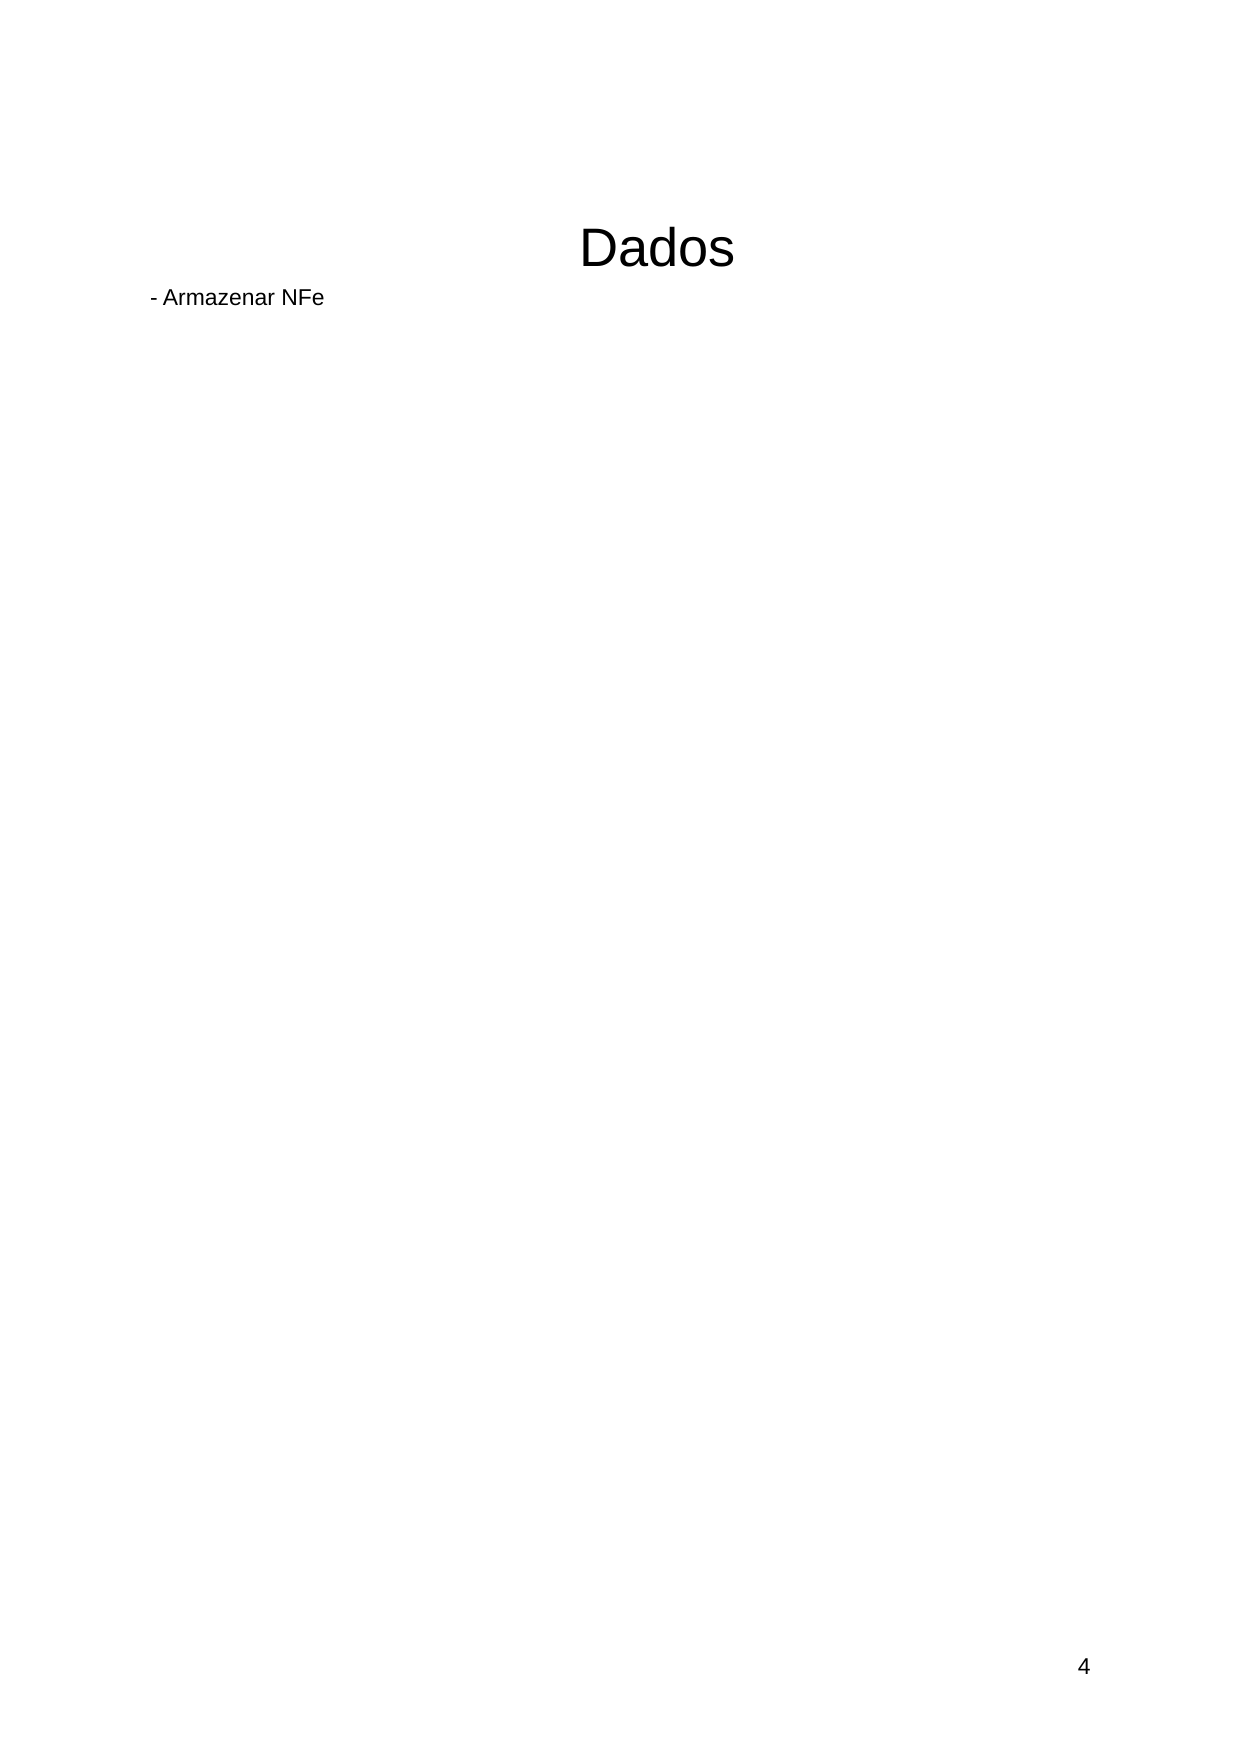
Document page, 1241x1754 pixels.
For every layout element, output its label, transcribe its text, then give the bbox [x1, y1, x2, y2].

title Dados [225, 215, 1090, 277]
text - Armazenar NFe [150, 284, 1090, 310]
